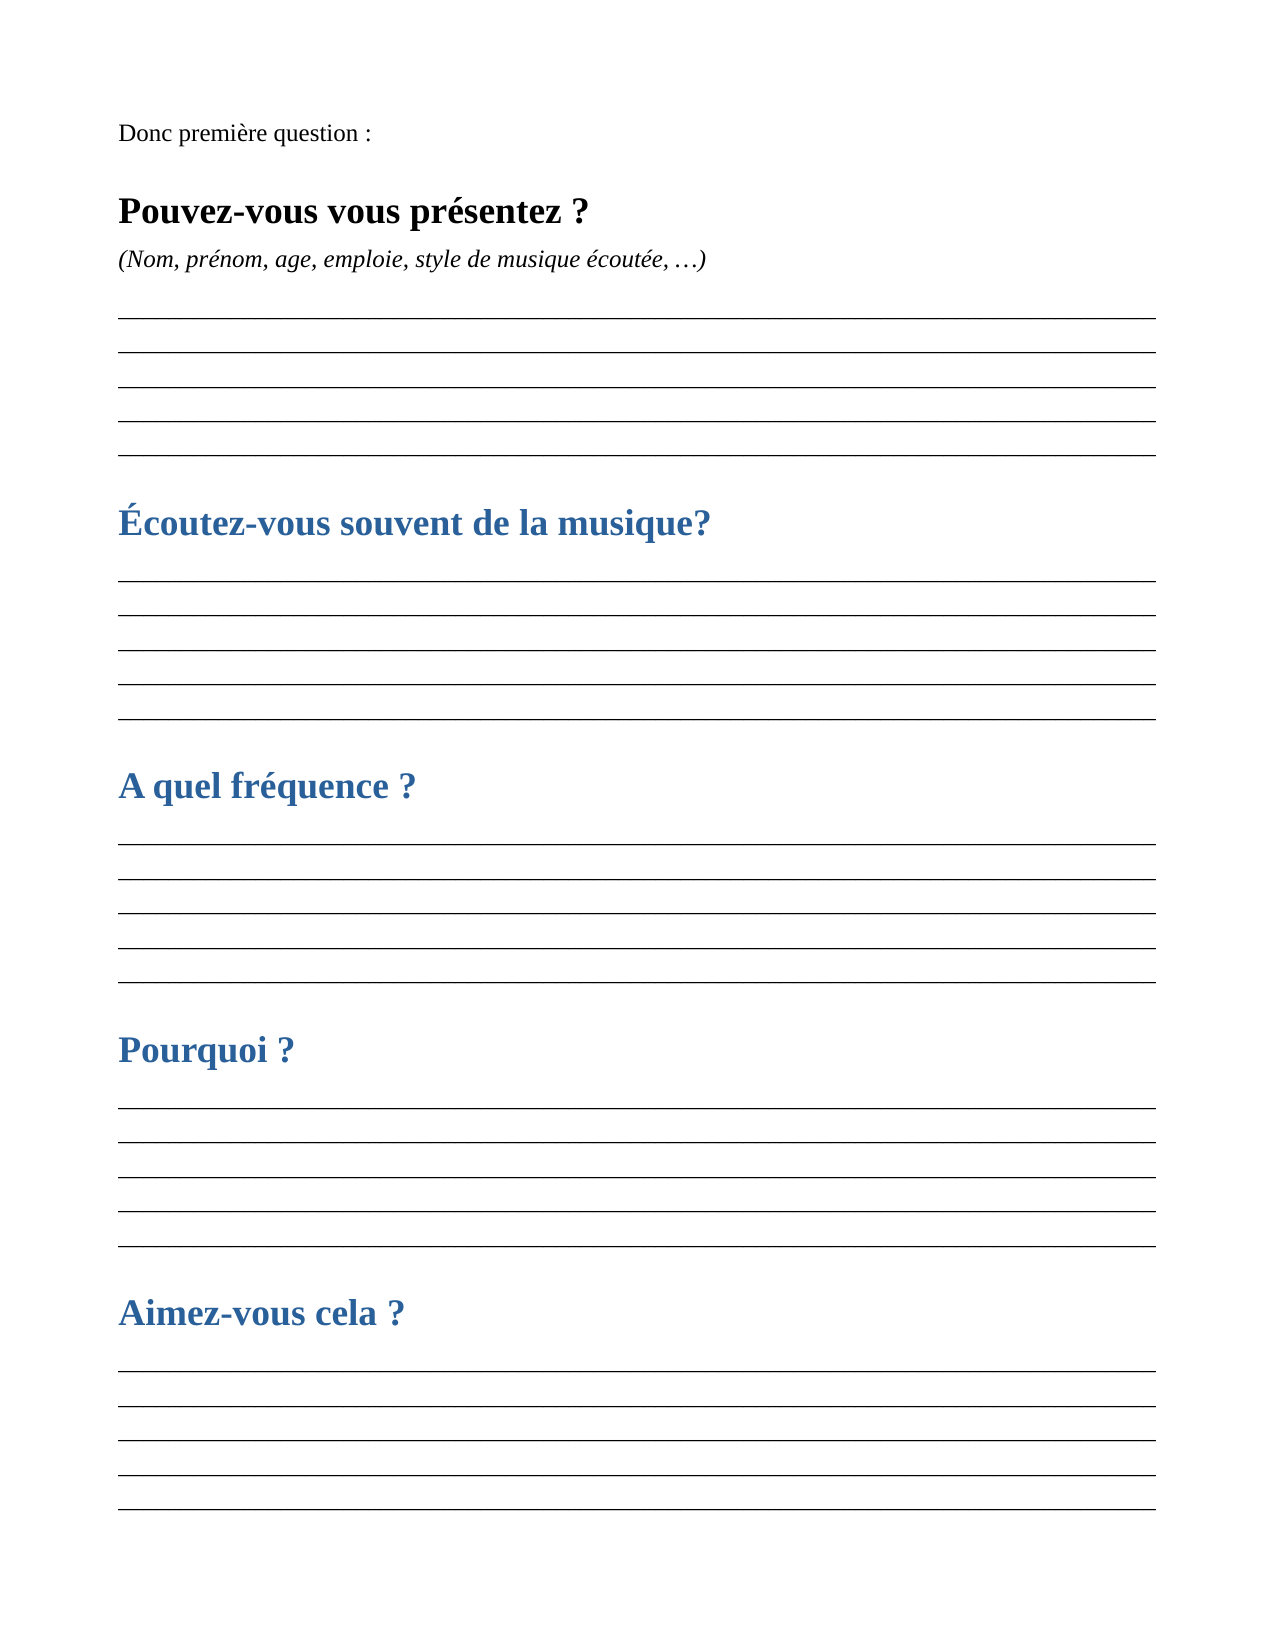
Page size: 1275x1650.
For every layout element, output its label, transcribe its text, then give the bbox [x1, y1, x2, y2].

text Donc première question : [118, 118, 1157, 147]
text _______________________________________________________________________________________________________________________________________________________________________________________________________________________________________________________________________________________________________________________________________________________________________________________________________________________________ [118, 556, 1157, 723]
subtitle Écoutez-vous souvent de la musique? [118, 501, 1157, 544]
text _______________________________________________________________________________________________________________________________________________________________________________________________________________________________________________________________________________________________________________________________________________________________________________________________________________________________ [118, 819, 1157, 986]
subtitle Aimez-vous cela ? [118, 1291, 1157, 1334]
subtitle Pouvez-vous vous présentez ? [118, 188, 1157, 231]
text (Nom, prénom, age, emploie, style de musique écoutée, …) [118, 244, 1157, 272]
subtitle A quel fréquence ? [118, 764, 1157, 807]
text _______________________________________________________________________________________________________________________________________________________________________________________________________________________________________________________________________________________________________________________________________________________________________________________________________________________________ [118, 1346, 1157, 1513]
subtitle Pourquoi ? [118, 1027, 1157, 1071]
text _______________________________________________________________________________________________________________________________________________________________________________________________________________________________________________________________________________________________________________________________________________________________________________________________________________________________ [118, 1083, 1157, 1250]
text _______________________________________________________________________________________________________________________________________________________________________________________________________________________________________________________________________________________________________________________________________________________________________________________________________________________________ [118, 293, 1157, 459]
